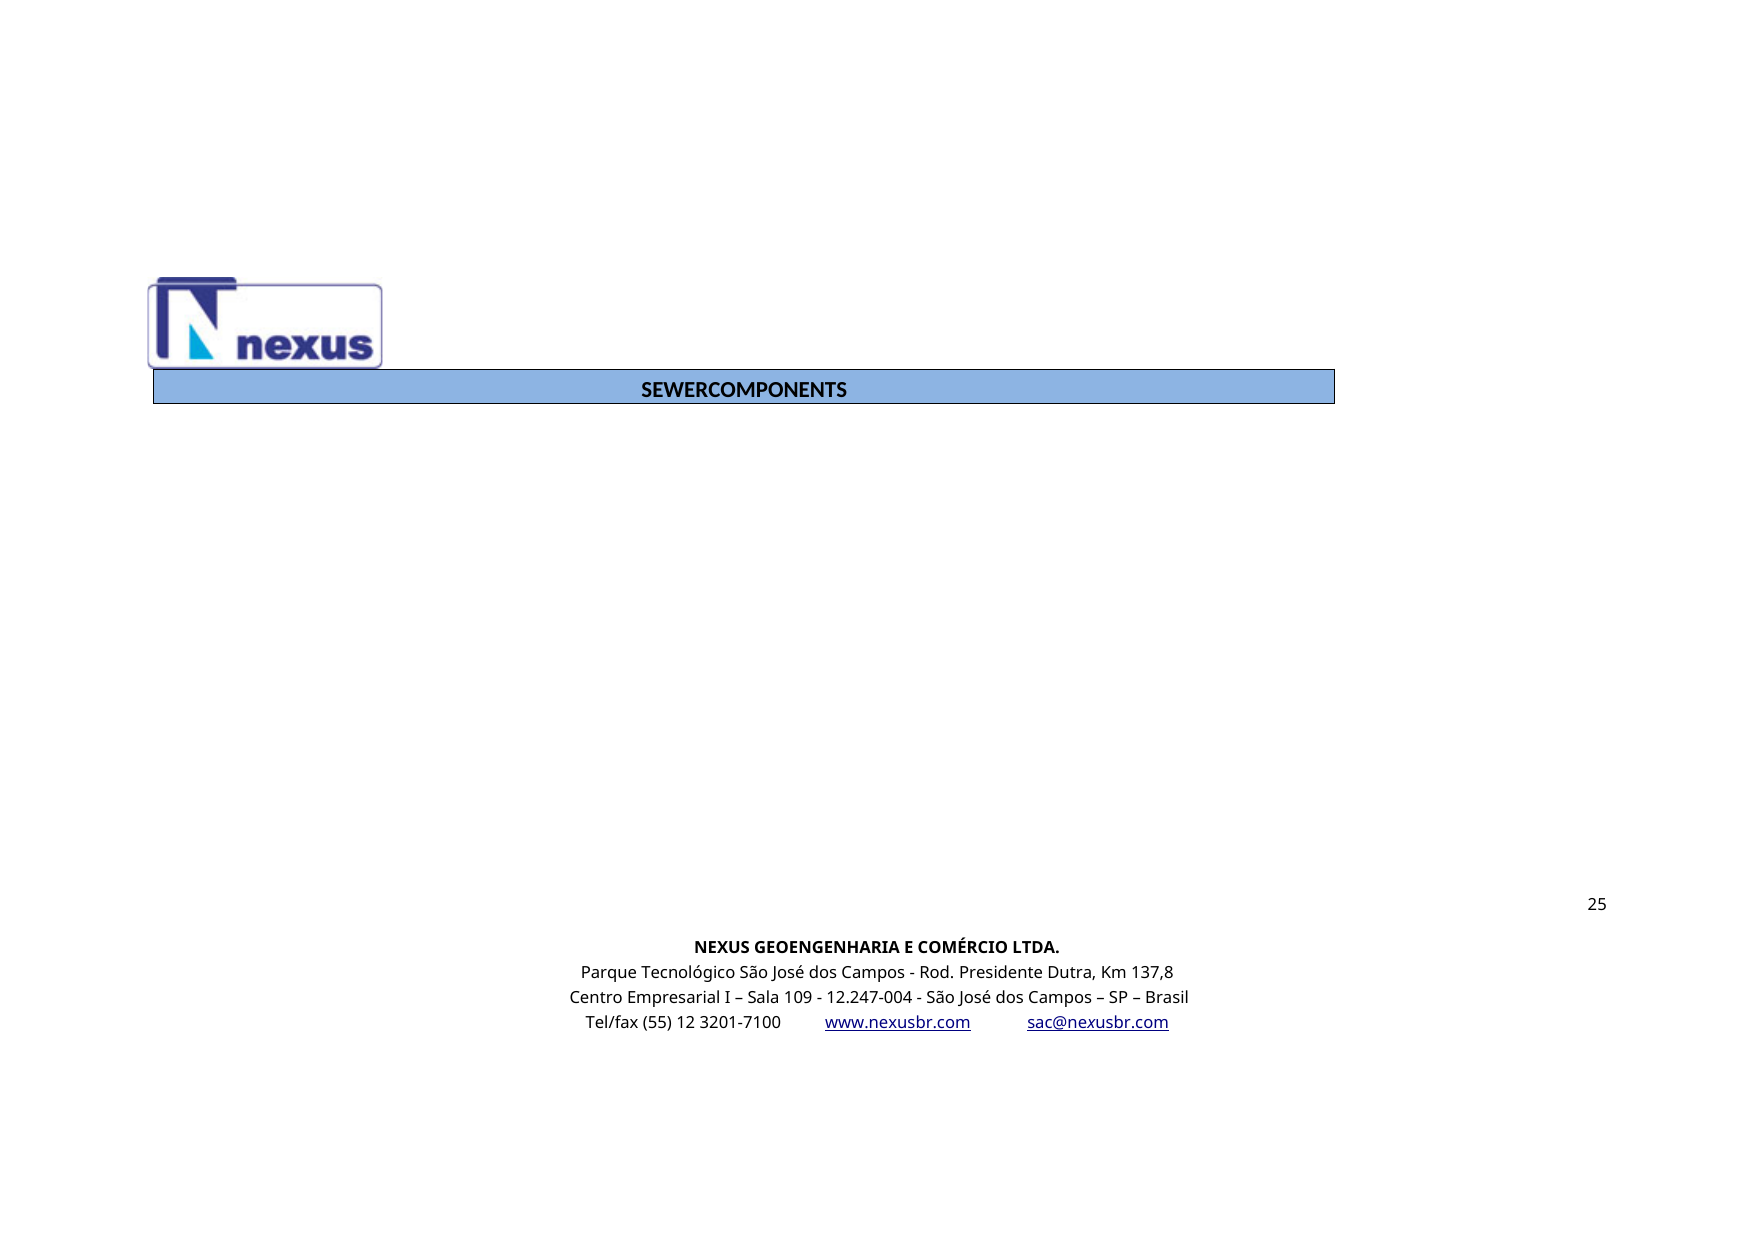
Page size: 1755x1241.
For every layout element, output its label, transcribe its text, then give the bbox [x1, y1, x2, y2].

table_header SEWERCOMPONENTS [154, 370, 1334, 403]
